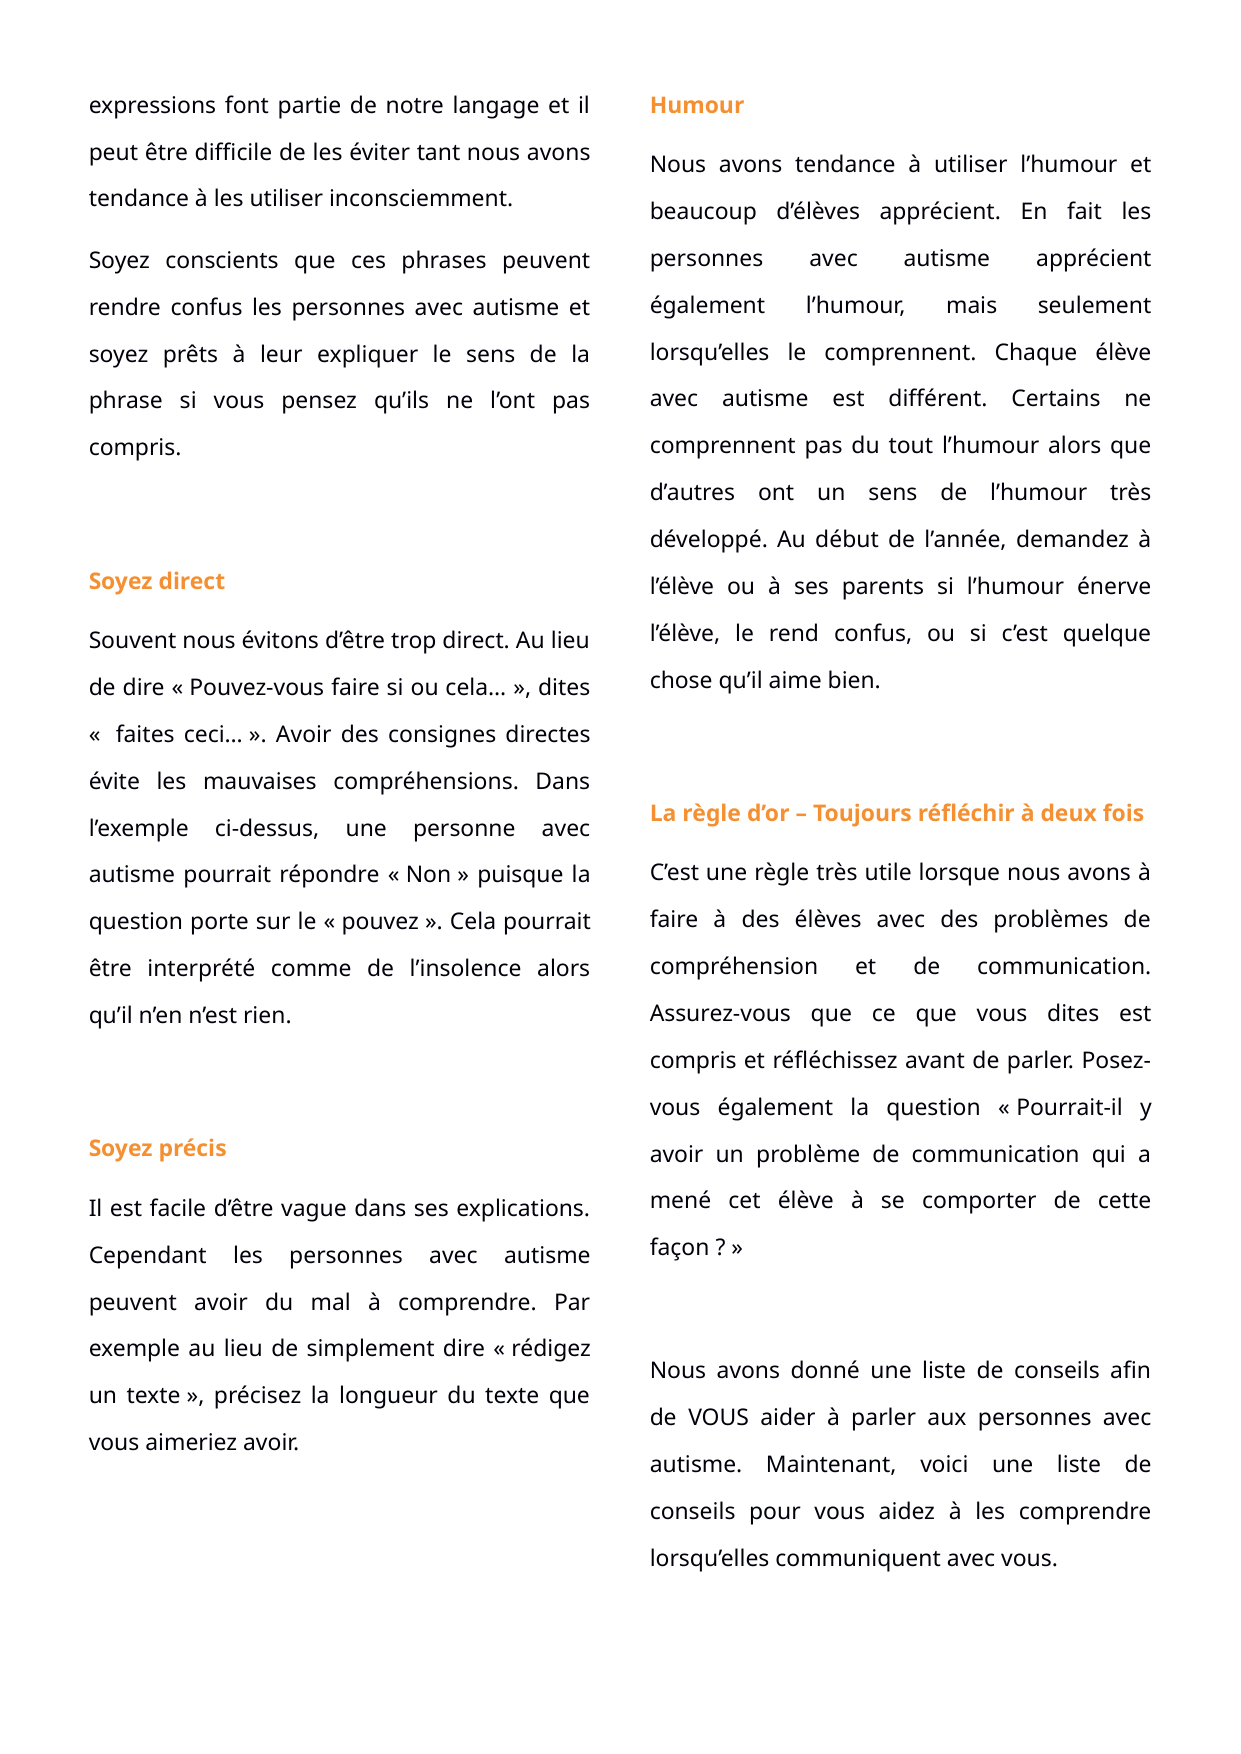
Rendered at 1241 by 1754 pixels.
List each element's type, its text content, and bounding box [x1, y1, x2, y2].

text C’est une règle très utile lorsque nous avons à faire à des élèves avec des problèmes de compréhension et de communication. Assurez-vous que ce que vous dites est compris et réfléchissez avant de parler. Posez-vous également la question « Pourrait-il y avoir un problème de communication qui a mené cet élève à se comporter de cette façon ? » [649, 856, 1152, 1262]
subtitle La règle d’or – Toujours réfléchir à deux fois [649, 797, 1152, 828]
text expressions font partie de notre langage et il peut être difficile de les éviter tant nous avons tendance à les utiliser inconsciemment. [88, 88, 591, 213]
subtitle Humour [649, 88, 1152, 120]
subtitle Soyez direct [88, 564, 591, 596]
text Nous avons tendance à utiliser l’humour et beaucoup d’élèves apprécient. En fait les personnes avec autisme apprécient également l’humour, mais seulement lorsqu’elles le comprennent. Chaque élève avec autisme est différent. Certains ne comprennent pas du tout l’humour alors que d’autres ont un sens de l’humour très développé. Au début de l’année, demandez à l’élève ou à ses parents si l’humour énerve l’élève, le rend confus, ou si c’est quelque chose qu’il aime bien. [649, 148, 1152, 695]
text Il est facile d’être vague dans ses explications. Cependant les personnes avec autisme peuvent avoir du mal à comprendre. Par exemple au lieu de simplement dire « rédigez un texte », précisez la longueur du texte que vous aimeriez avoir. [88, 1192, 591, 1457]
text Souvent nous évitons d’être trop direct. Au lieu de dire « Pouvez-vous faire si ou cela… », dites « faites ceci… ». Avoir des consignes directes évite les mauvaises compréhensions. Dans l’exemple ci-dessus, une personne avec autisme pourrait répondre « Non » puisque la question porte sur le « pouvez ». Cela pourrait être interprété comme de l’insolence alors qu’il n’en n’est rien. [88, 624, 591, 1030]
subtitle Soyez précis [88, 1132, 591, 1163]
text Nous avons donné une liste de conseils afin de VOUS aider à parler aux personnes avec autisme. Maintenant, voici une liste de conseils pour vous aidez à les comprendre lorsqu’elles communiquent avec vous. [649, 1354, 1152, 1573]
text Soyez conscients que ces phrases peuvent rendre confus les personnes avec autisme et soyez prêts à leur expliquer le sens de la phrase si vous pensez qu’ils ne l’ont pas compris. [88, 244, 591, 462]
